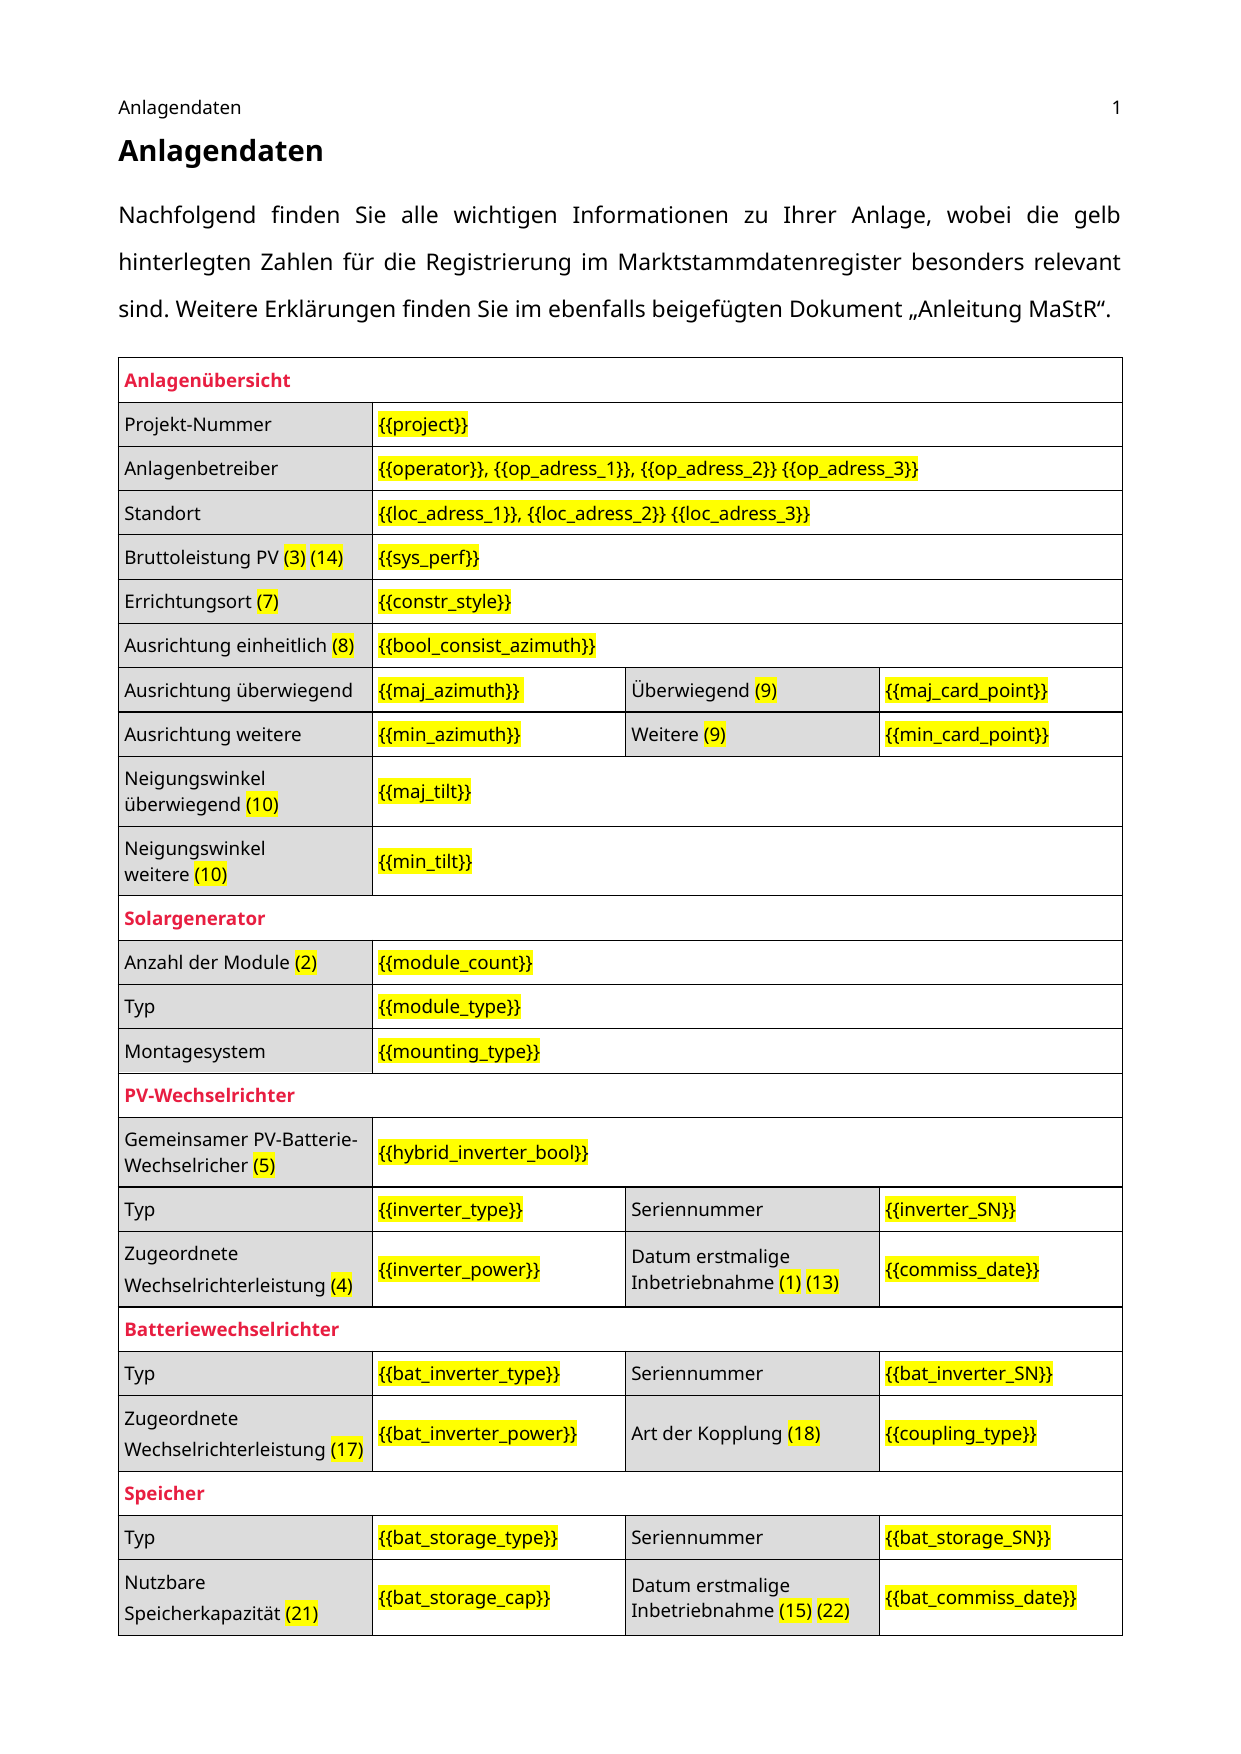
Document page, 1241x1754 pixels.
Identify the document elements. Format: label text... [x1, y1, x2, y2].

table_cell {{project}} [373, 403, 1122, 446]
table_cell Art der Kopplung (18) [626, 1396, 879, 1471]
table_cell Batteriewechselrichter [119, 1308, 1122, 1351]
table_header Anlagenübersicht [119, 358, 1122, 402]
table_cell Anlagenbetreiber [119, 447, 372, 490]
table_cell Projekt-Nummer [119, 403, 372, 446]
table_cell {{module_count}} [373, 941, 1122, 984]
table_cell Typ [119, 1516, 372, 1559]
table_cell Typ [119, 985, 372, 1028]
table_cell Weitere (9) [626, 713, 879, 756]
table_cell {{bat_storage_SN}} [880, 1516, 1122, 1559]
table_cell Errichtungsort (7) [119, 580, 372, 623]
table_cell {{bat_inverter_SN}} [880, 1352, 1122, 1395]
table_cell Seriennummer [626, 1516, 879, 1559]
table_cell {{sys_perf}} [373, 535, 1122, 579]
subtitle Anlagendaten [118, 130, 1122, 169]
table_cell {{bat_storage_type}} [373, 1516, 625, 1559]
table_cell {{mounting_type}} [373, 1029, 1122, 1072]
table_cell {{commiss_date}} [880, 1232, 1122, 1306]
table_cell {{hybrid_inverter_bool}} [373, 1118, 1122, 1186]
table_cell {{inverter_SN}} [880, 1188, 1122, 1231]
table_cell Datum erstmalige Inbetriebnahme (15) (22) [626, 1560, 879, 1635]
table_cell {{bat_inverter_power}} [373, 1396, 625, 1471]
table_cell Ausrichtung weitere [119, 713, 372, 756]
table_cell {{coupling_type}} [880, 1396, 1122, 1471]
table_cell Nutzbare Speicherkapazität (21) [119, 1560, 372, 1635]
table_cell {{inverter_power}} [373, 1232, 625, 1306]
table_cell Speicher [119, 1472, 1122, 1515]
table_cell Seriennummer [626, 1188, 879, 1231]
text Nachfolgend finden Sie alle wichtigen Informationen zu Ihrer Anlage, wobei die gelb hinterlegten Zahlen für die Registrierung im Marktstammdatenregister besonders relevant sind. Weitere Erklärungen finden Sie im ebenfalls beigefügten Dokument „Anleitung MaStR“. [118, 199, 1122, 324]
table_cell Typ [119, 1188, 372, 1231]
table_cell {{min_azimuth}} [373, 713, 625, 756]
table_cell Überwiegend (9) [626, 668, 879, 711]
table_cell Neigungswinkel überwiegend (10) [119, 757, 372, 826]
table_cell {{maj_azimuth}} [373, 668, 625, 711]
table_cell Solargenerator [119, 896, 1122, 939]
table_cell {{maj_tilt}} [373, 757, 1122, 826]
table_cell Typ [119, 1352, 372, 1395]
table_cell {{bat_commiss_date}} [880, 1560, 1122, 1635]
table_cell Neigungswinkel weitere (10) [119, 827, 372, 895]
table_cell Standort [119, 491, 372, 534]
table_cell Ausrichtung überwiegend [119, 668, 372, 711]
table_cell {{bat_inverter_type}} [373, 1352, 625, 1395]
table_cell {{min_tilt}} [373, 827, 1122, 895]
table_cell Bruttoleistung PV (3) (14) [119, 535, 372, 579]
table_cell {{maj_card_point}} [880, 668, 1122, 711]
table_cell {{inverter_type}} [373, 1188, 625, 1231]
table_cell {{min_card_point}} [880, 713, 1122, 756]
table_cell Datum erstmalige Inbetriebnahme (1) (13) [626, 1232, 879, 1306]
table_cell Anzahl der Module (2) [119, 941, 372, 984]
table_cell Seriennummer [626, 1352, 879, 1395]
table_cell Ausrichtung einheitlich (8) [119, 624, 372, 667]
table_cell Gemeinsamer PV-Batterie-Wechselricher (5) [119, 1118, 372, 1186]
table_cell {{loc_adress_1}}, {{loc_adress_2}} {{loc_adress_3}} [373, 491, 1122, 534]
table_cell {{bat_storage_cap}} [373, 1560, 625, 1635]
table_cell PV-Wechselrichter [119, 1074, 1122, 1117]
table_cell {{constr_style}} [373, 580, 1122, 623]
table_cell Zugeordnete Wechselrichterleistung (17) [119, 1396, 372, 1471]
table_cell {{bool_consist_azimuth}} [373, 624, 1122, 667]
table_cell Montagesystem [119, 1029, 372, 1072]
table_cell Zugeordnete Wechselrichterleistung (4) [119, 1232, 372, 1306]
table_cell {{module_type}} [373, 985, 1122, 1028]
table_cell {{operator}}, {{op_adress_1}}, {{op_adress_2}} {{op_adress_3}} [373, 447, 1122, 490]
